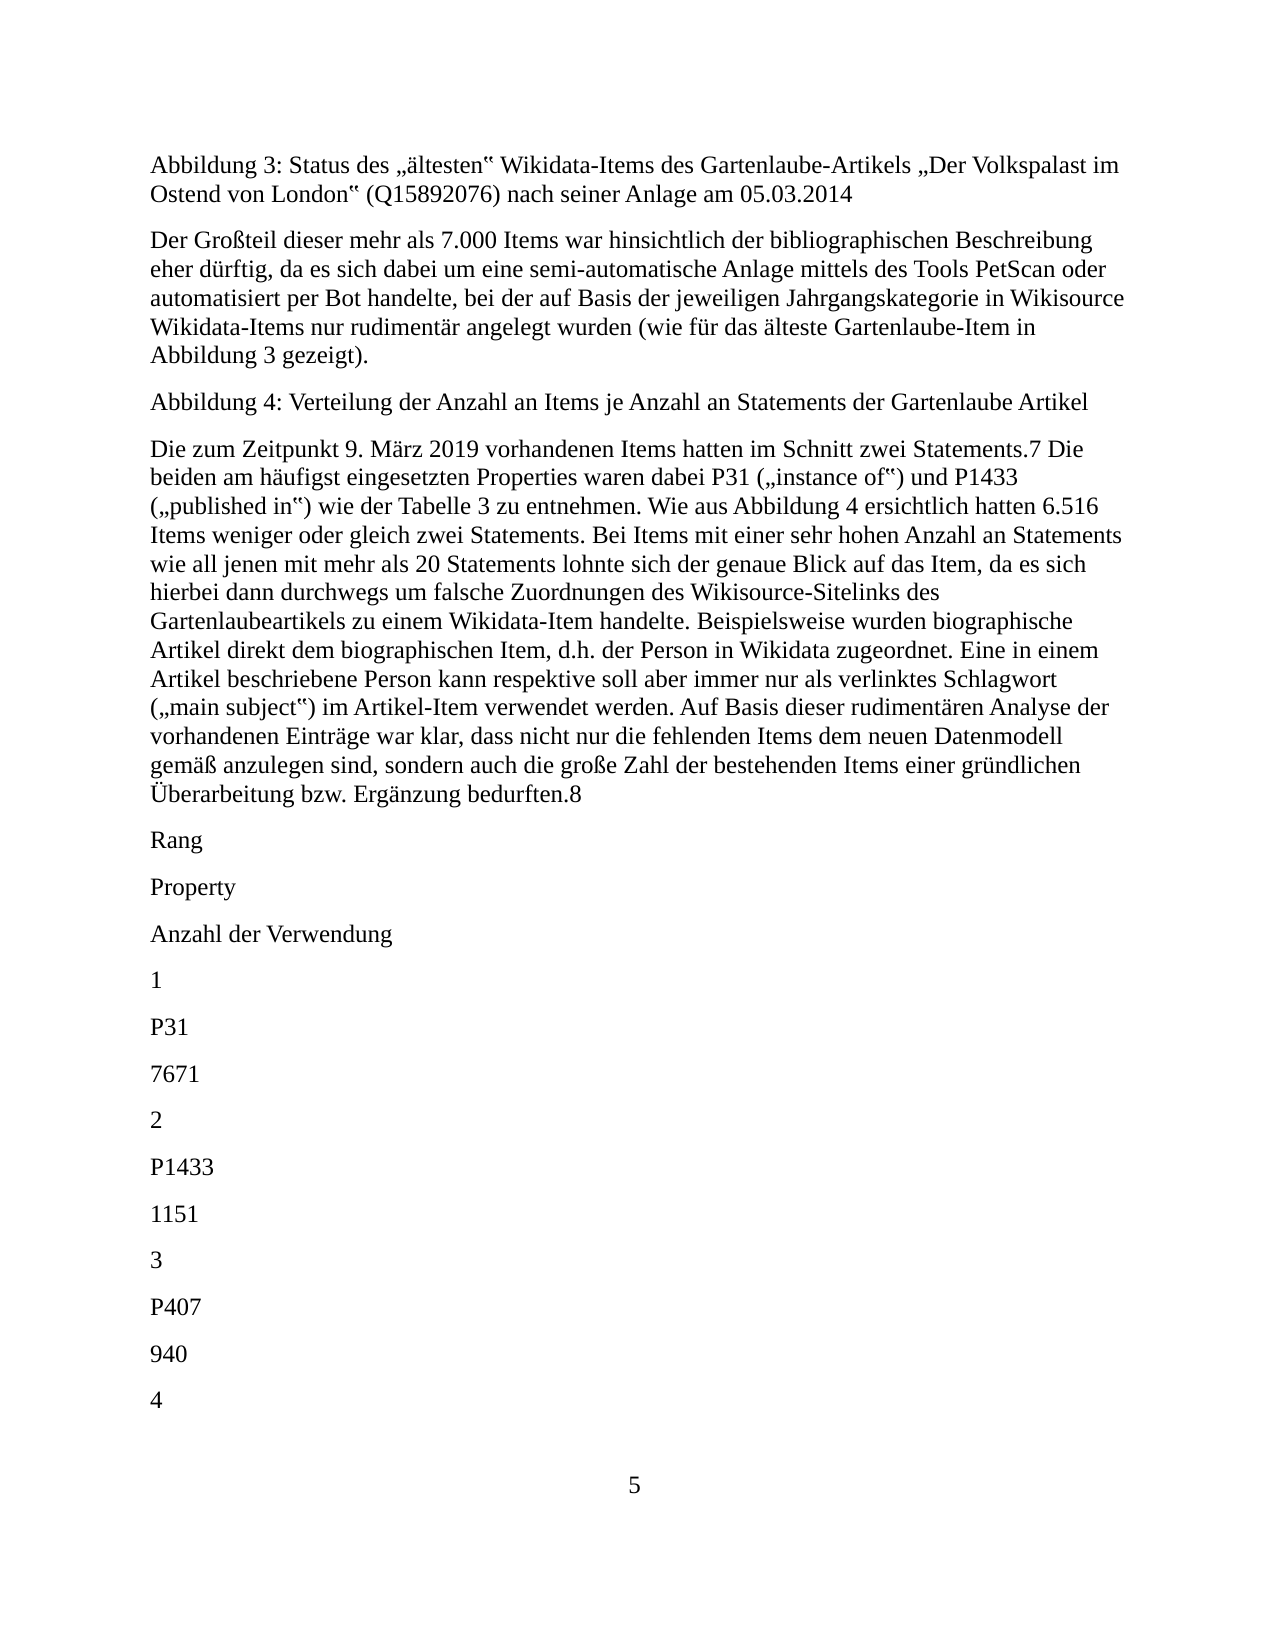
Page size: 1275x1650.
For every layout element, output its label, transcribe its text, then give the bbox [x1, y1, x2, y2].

text Der Großteil dieser mehr als 7.000 Items war hinsichtlich der bibliographischen Beschreibung eher dürftig, da es sich dabei um eine semi-automatische Anlage mittels des Tools PetScan oder automatisiert per Bot handelte, bei der auf Basis der jeweiligen Jahrgangskategorie in Wikisource Wikidata-Items nur rudimentär angelegt wurden (wie für das älteste Gartenlaube-Item in Abbildung 3 gezeigt). [150, 225, 1125, 369]
text P1433 [150, 1152, 1125, 1181]
text Die zum Zeitpunkt 9. März 2019 vorhandenen Items hatten im Schnitt zwei Statements.7 Die beiden am häufigst eingesetzten Properties waren dabei P31 („instance of‟) und P1433 („published in‟) wie der Tabelle 3 zu entnehmen. Wie aus Abbildung 4 ersichtlich hatten 6.516 Items weniger oder gleich zwei Statements. Bei Items mit einer sehr hohen Anzahl an Statements wie all jenen mit mehr als 20 Statements lohnte sich der genaue Blick auf das Item, da es sich hierbei dann durchwegs um falsche Zuordnungen des Wikisource-Sitelinks des Gartenlaubeartikels zu einem Wikidata-Item handelte. Beispielsweise wurden biographische Artikel direkt dem biographischen Item, d.h. der Person in Wikidata zugeordnet. Eine in einem Artikel beschriebene Person kann respektive soll aber immer nur als verlinktes Schlagwort („main subject‟) im Artikel-Item verwendet werden. Auf Basis dieser rudimentären Analyse der vorhandenen Einträge war klar, dass nicht nur die fehlenden Items dem neuen Datenmodell gemäß anzulegen sind, sondern auch die große Zahl der bestehenden Items einer gründlichen Überarbeitung bzw. Ergänzung bedurften.8 [150, 434, 1125, 807]
text 1151 [150, 1199, 1125, 1227]
text 2 [150, 1105, 1125, 1134]
text Rang [150, 825, 1125, 854]
text P407 [150, 1292, 1125, 1321]
text P31 [150, 1012, 1125, 1041]
text 7671 [150, 1059, 1125, 1087]
text 1 [150, 965, 1125, 994]
text 940 [150, 1339, 1125, 1367]
text Property [150, 872, 1125, 901]
text Anzahl der Verwendung [150, 919, 1125, 947]
text Abbildung 3: Status des „ältesten‟ Wikidata-Items des Gartenlaube-Artikels „Der Volkspalast im Ostend von London‟ (Q15892076) nach seiner Anlage am 05.03.2014 [150, 150, 1125, 207]
text 4 [150, 1385, 1125, 1414]
text Abbildung 4: Verteilung der Anzahl an Items je Anzahl an Statements der Gartenlaube Artikel [150, 387, 1125, 416]
text 3 [150, 1245, 1125, 1274]
